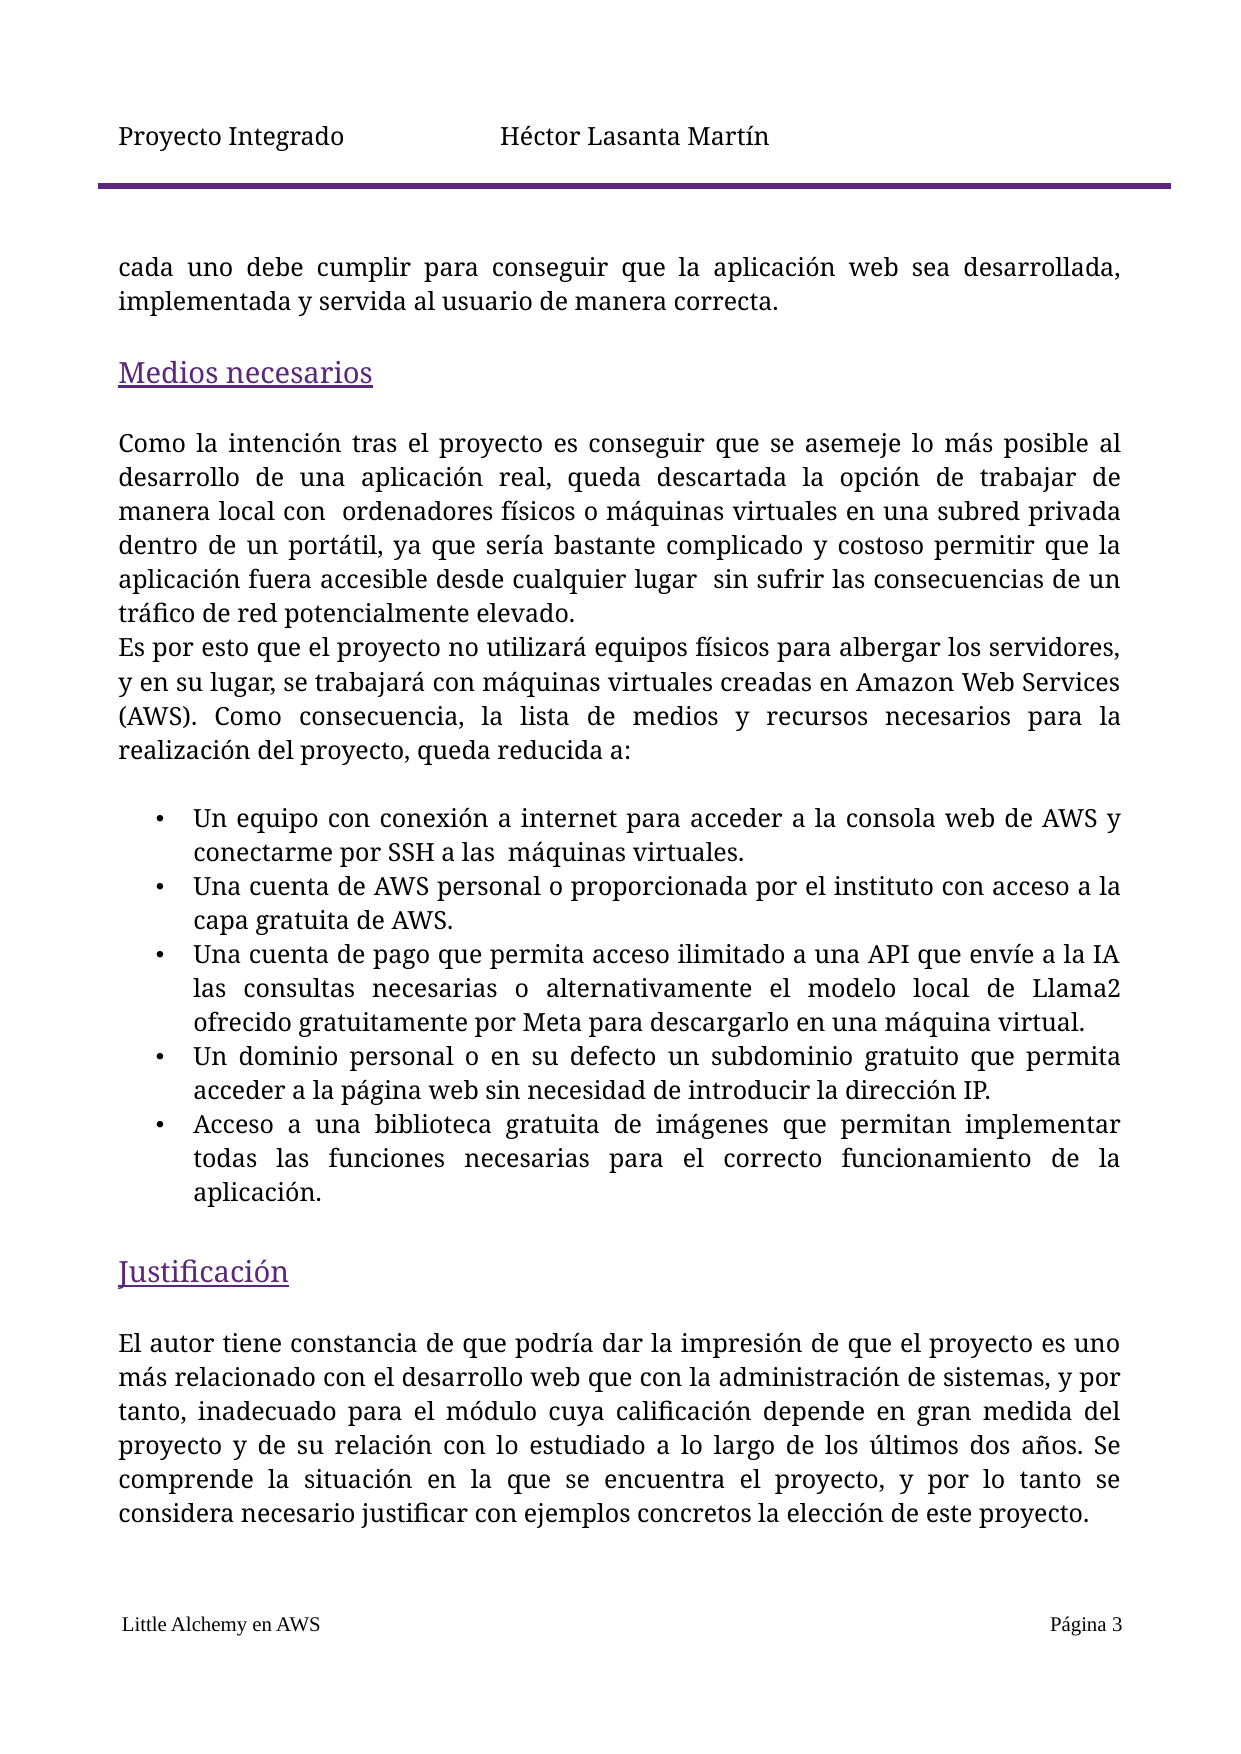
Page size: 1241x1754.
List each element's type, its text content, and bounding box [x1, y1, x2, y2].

list Una cuenta de pago que permita acceso ilimitado a una API que envíe a la IA las consultas necesarias o alternativamente el modelo local de Llama2 ofrecido gratuitamente por Meta para descargarlo en una máquina virtual. [156, 937, 1122, 1039]
text El autor tiene constancia de que podría dar la impresión de que el proyecto es uno más relacionado con el desarrollo web que con la administración de sistemas, y por tanto, inadecuado para el módulo cuya calificación depende en gran medida del proyecto y de su relación con lo estudiado a lo largo de los últimos dos años. Se comprende la situación en la que se encuentra el proyecto, y por lo tanto se considera necesario justificar con ejemplos concretos la elección de este proyecto. [118, 1326, 1122, 1530]
list Una cuenta de AWS personal o proporcionada por el instituto con acceso a la capa gratuita de AWS. [156, 868, 1122, 937]
list Acceso a una biblioteca gratuita de imágenes que permitan implementar todas las funciones necesarias para el correcto funcionamiento de la aplicación. [156, 1107, 1122, 1209]
list Un dominio personal o en su defecto un subdominio gratuito que permita acceder a la página web sin necesidad de introducir la dirección IP. [156, 1039, 1122, 1107]
text Como la intención tras el proyecto es conseguir que se asemeje lo más posible al desarrollo de una aplicación real, queda descartada la opción de trabajar de manera local con ordenadores físicos o máquinas virtuales en una subred privada dentro de un portátil, ya que sería bastante complicado y costoso permitir que la aplicación fuera accesible desde cualquier lugar sin sufrir las consecuencias de un tráfico de red potencialmente elevado. [118, 426, 1122, 630]
list Un equipo con conexión a internet para acceder a la consola web de AWS y conectarme por SSH a las máquinas virtuales. [156, 800, 1122, 868]
text Es por esto que el proyecto no utilizará equipos físicos para albergar los servidores, y en su lugar, se trabajará con máquinas virtuales creadas en Amazon Web Services (AWS). Como consecuencia, la lista de medios y recursos necesarios para la realización del proyecto, queda reducida a: [118, 630, 1122, 766]
text Justificación [118, 1252, 1122, 1291]
text Medios necesarios [118, 352, 1122, 392]
text cada uno debe cumplir para conseguir que la aplicación web sea desarrollada, implementada y servida al usuario de manera correcta. [118, 250, 1122, 318]
